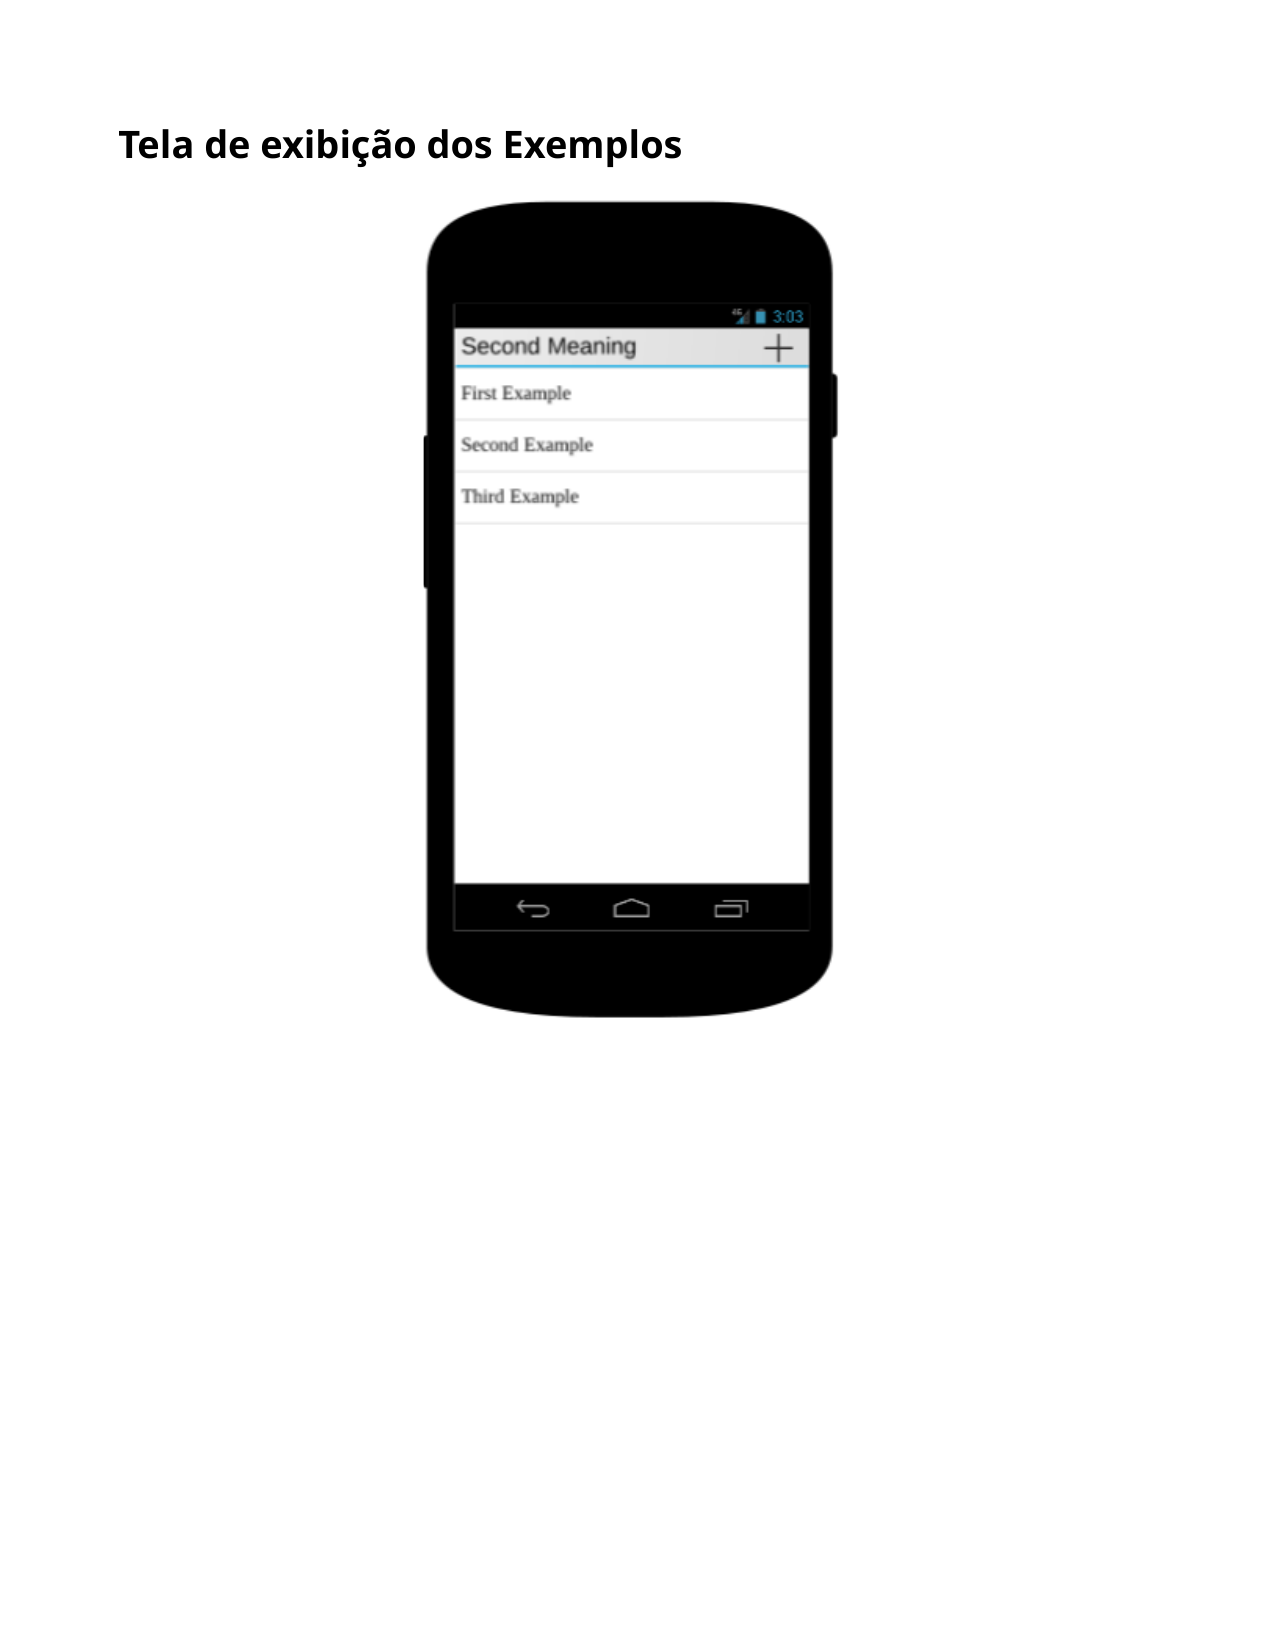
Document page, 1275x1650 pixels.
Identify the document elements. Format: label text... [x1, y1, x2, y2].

picture [423, 190, 852, 1035]
subtitle Tela de exibição dos Exemplos [118, 118, 1157, 170]
